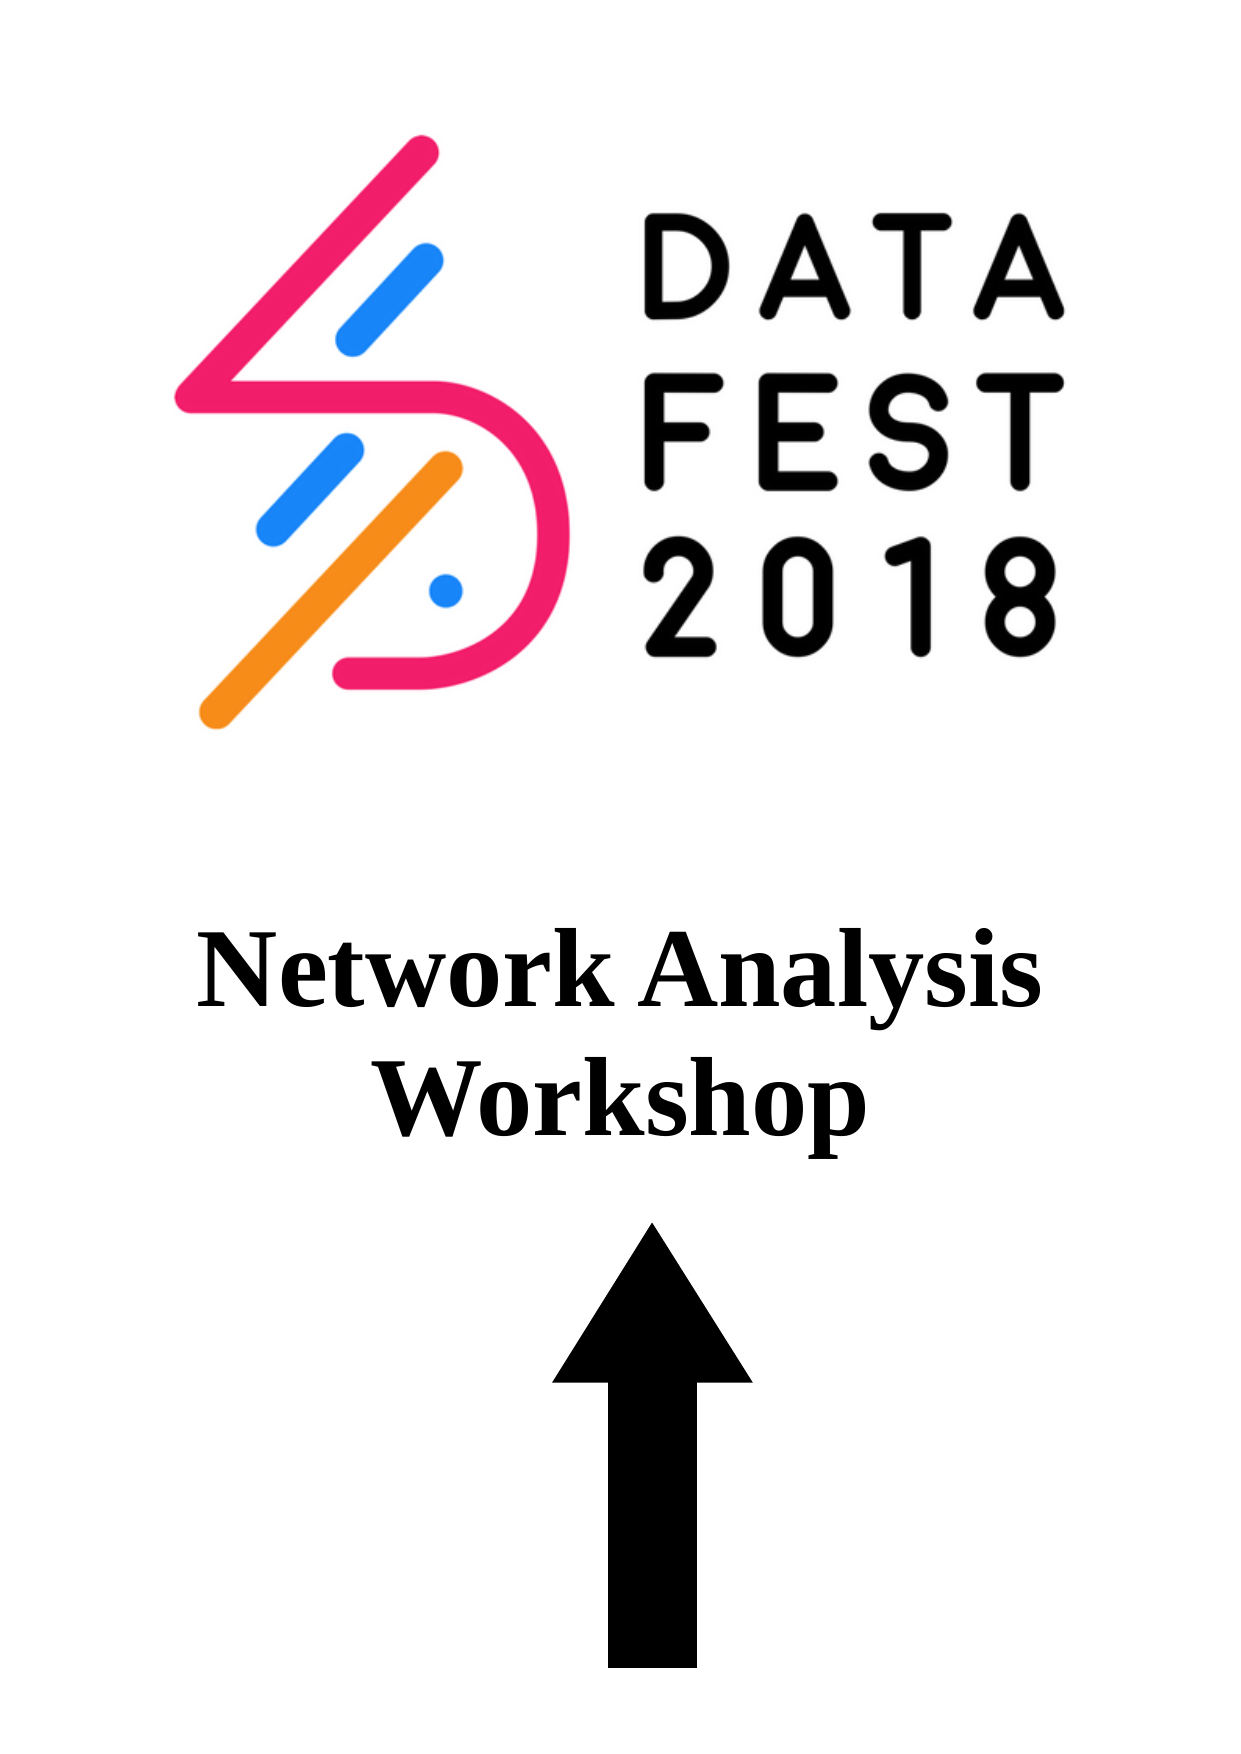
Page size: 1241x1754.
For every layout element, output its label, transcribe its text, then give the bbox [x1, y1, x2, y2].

picture [151, 118, 1089, 743]
text Network Analysis Workshop [118, 901, 1122, 1160]
